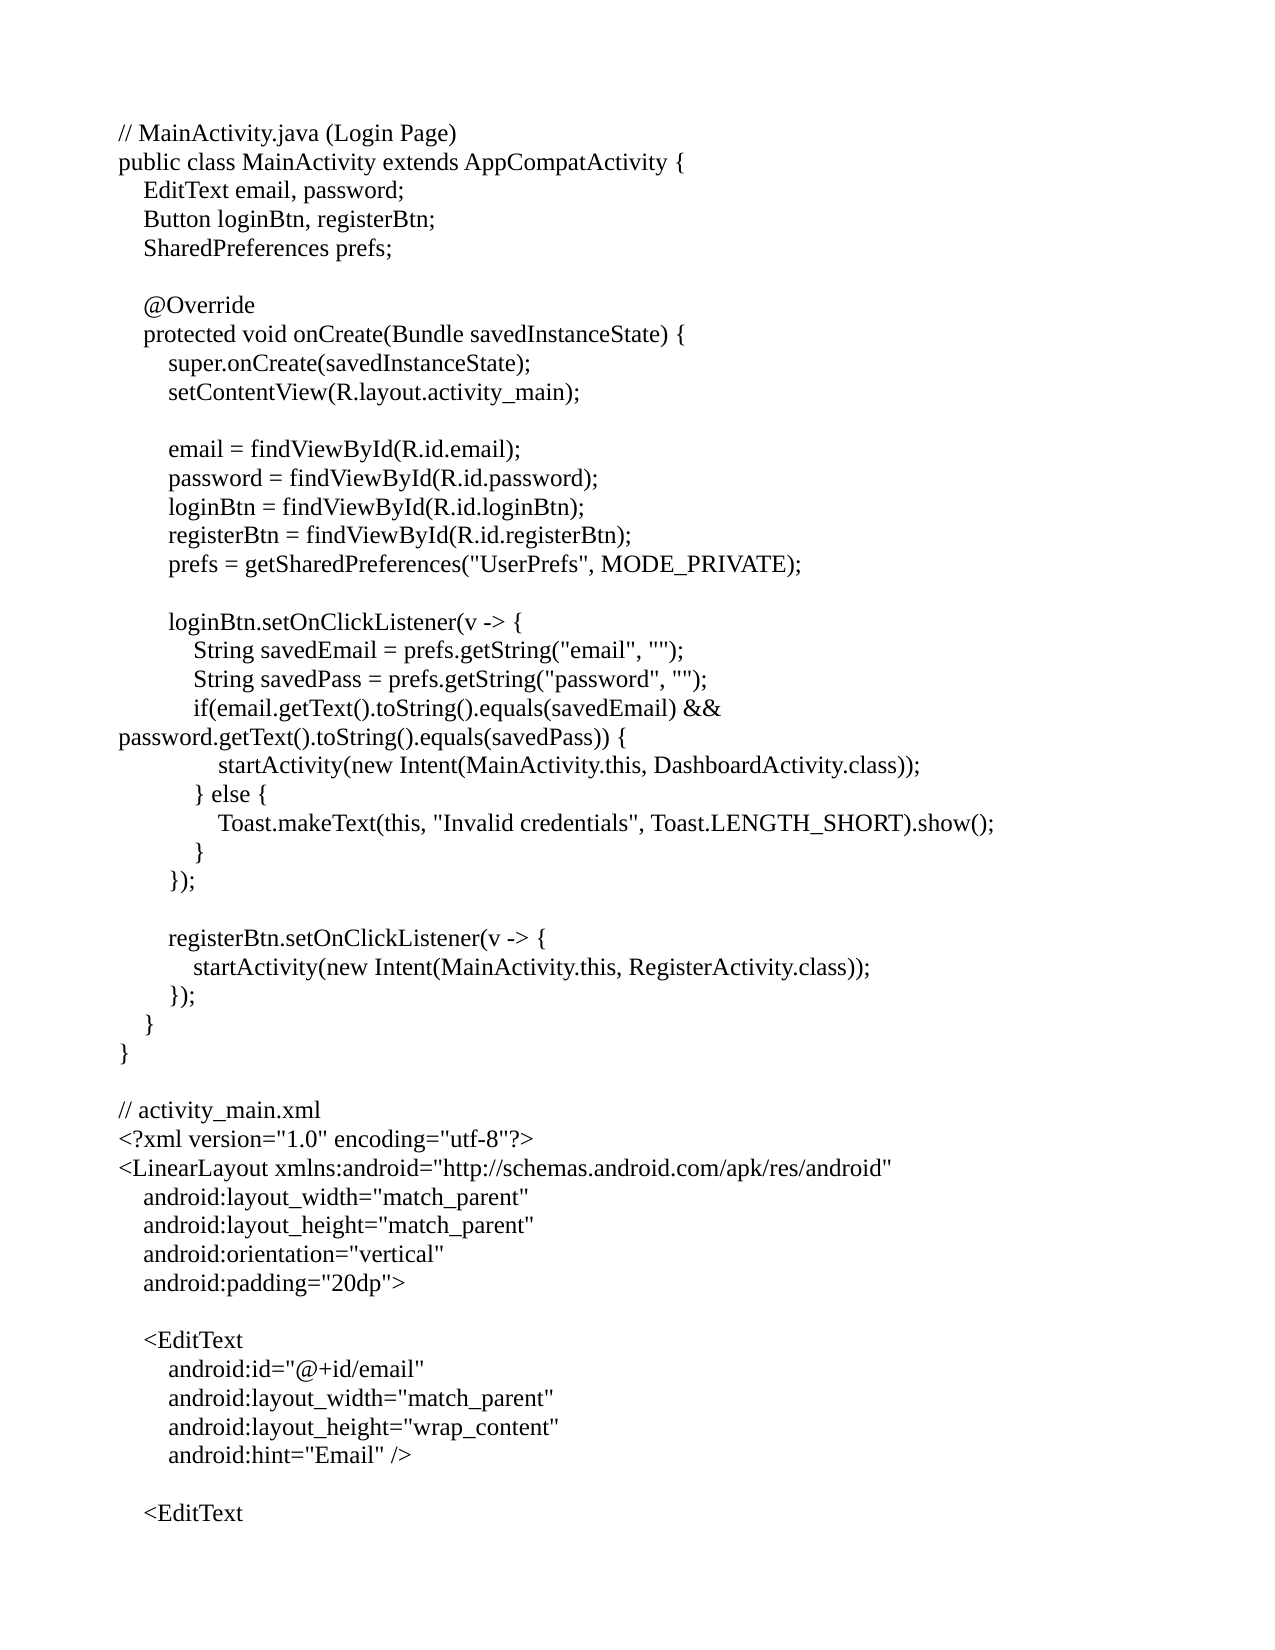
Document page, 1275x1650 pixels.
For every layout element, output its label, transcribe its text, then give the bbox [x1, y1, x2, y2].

text email = findViewById(R.id.email); [118, 434, 1157, 463]
text // MainActivity.java (Login Page) [118, 118, 1157, 147]
text <?xml version="1.0" encoding="utf-8"?> [118, 1124, 1157, 1153]
text }); [118, 981, 1157, 1009]
text android:orientation="vertical" [118, 1239, 1157, 1268]
text } [118, 1009, 1157, 1038]
text android:padding="20dp"> [118, 1268, 1157, 1297]
text SharedPreferences prefs; [118, 233, 1157, 262]
text android:id="@+id/email" [118, 1354, 1157, 1383]
text String savedEmail = prefs.getString("email", ""); [118, 636, 1157, 664]
text loginBtn.setOnClickListener(v -> { [118, 607, 1157, 636]
text android:layout_height="match_parent" [118, 1211, 1157, 1239]
text registerBtn = findViewById(R.id.registerBtn); [118, 521, 1157, 549]
text android:layout_width="match_parent" [118, 1182, 1157, 1211]
text <LinearLayout xmlns:android="http://schemas.android.com/apk/res/android" [118, 1153, 1157, 1182]
text // activity_main.xml [118, 1096, 1157, 1124]
text loginBtn = findViewById(R.id.loginBtn); [118, 492, 1157, 521]
text startActivity(new Intent(MainActivity.this, DashboardActivity.class)); [118, 751, 1157, 779]
text setContentView(R.layout.activity_main); [118, 377, 1157, 406]
text }); [118, 866, 1157, 894]
text <EditText [118, 1326, 1157, 1354]
text } else { [118, 779, 1157, 808]
text } [118, 1038, 1157, 1067]
text android:layout_height="wrap_content" [118, 1412, 1157, 1441]
text android:layout_width="match_parent" [118, 1383, 1157, 1412]
text String savedPass = prefs.getString("password", ""); [118, 664, 1157, 693]
text Toast.makeText(this, "Invalid credentials", Toast.LENGTH_SHORT).show(); [118, 808, 1157, 837]
text if(email.getText().toString().equals(savedEmail) && password.getText().toString().equals(savedPass)) { [118, 693, 1157, 751]
text startActivity(new Intent(MainActivity.this, RegisterActivity.class)); [118, 952, 1157, 981]
text public class MainActivity extends AppCompatActivity { [118, 147, 1157, 176]
text prefs = getSharedPreferences("UserPrefs", MODE_PRIVATE); [118, 549, 1157, 578]
text protected void onCreate(Bundle savedInstanceState) { [118, 319, 1157, 348]
text @Override [118, 291, 1157, 319]
text android:hint="Email" /> [118, 1441, 1157, 1469]
text Button loginBtn, registerBtn; [118, 204, 1157, 233]
text <EditText [118, 1498, 1157, 1527]
text EditText email, password; [118, 176, 1157, 204]
text password = findViewById(R.id.password); [118, 463, 1157, 492]
text registerBtn.setOnClickListener(v -> { [118, 923, 1157, 952]
text super.onCreate(savedInstanceState); [118, 348, 1157, 377]
text } [118, 837, 1157, 866]
